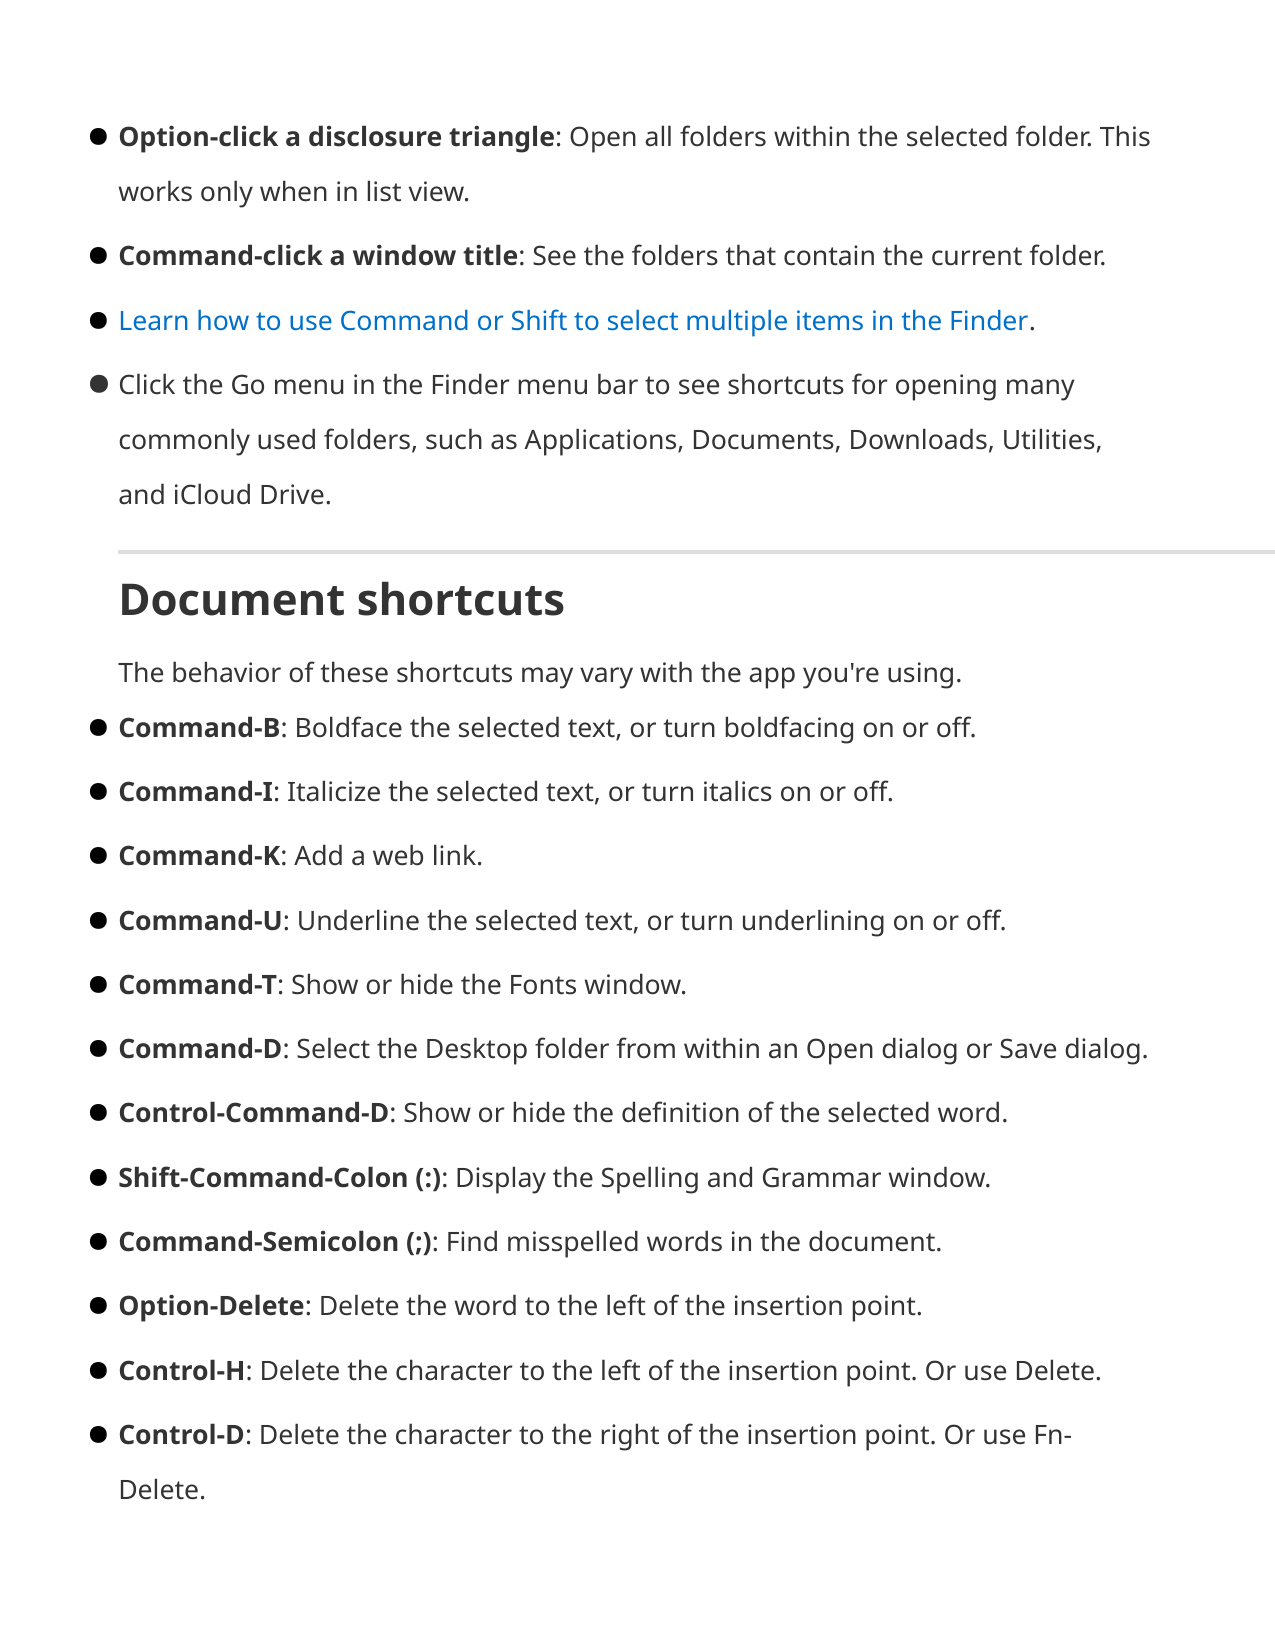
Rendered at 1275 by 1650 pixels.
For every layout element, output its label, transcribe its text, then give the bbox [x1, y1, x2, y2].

list Command-click a window title: See the folders that contain the current folder. [118, 237, 1157, 273]
text The behavior of these shortcuts may vary with the app you're using. [118, 654, 1157, 690]
picture [118, 550, 1275, 554]
list Command-I: Italicize the selected text, or turn italics on or off. [118, 773, 1157, 809]
subtitle Document shortcuts [118, 568, 1157, 628]
list Option-click a disclosure triangle: Open all folders within the selected folder. This works only when in list view. [118, 118, 1157, 209]
list Command-T: Show or hide the Fonts window. [118, 966, 1157, 1002]
list Shift-Command-Colon (:): Display the Spelling and Grammar window. [118, 1159, 1157, 1195]
list Option-Delete: Delete the word to the left of the insertion point. [118, 1287, 1157, 1323]
list Command-K: Add a web link. [118, 837, 1157, 873]
list Command-Semicolon (;): Find misspelled words in the document. [118, 1223, 1157, 1259]
list Command-D: Select the Desktop folder from within an Open dialog or Save dialog. [118, 1030, 1157, 1066]
list Control-D: Delete the character to the right of the insertion point. Or use Fn-Delete. [118, 1416, 1157, 1507]
list Command-U: Underline the selected text, or turn underlining on or off. [118, 902, 1157, 938]
list Click the Go menu in the Finder menu bar to see shortcuts for opening many commonly used folders, such as Applications, Documents, Downloads, Utilities, and iCloud Drive. [118, 366, 1157, 512]
list Control-H: Delete the character to the left of the insertion point. Or use Delete. [118, 1352, 1157, 1388]
list Command-B: Boldface the selected text, or turn boldfacing on or off. [118, 709, 1157, 745]
list Learn how to use Command or Shift to select multiple items in the Finder. [118, 302, 1157, 338]
list Control-Command-D: Show or hide the definition of the selected word. [118, 1094, 1157, 1131]
